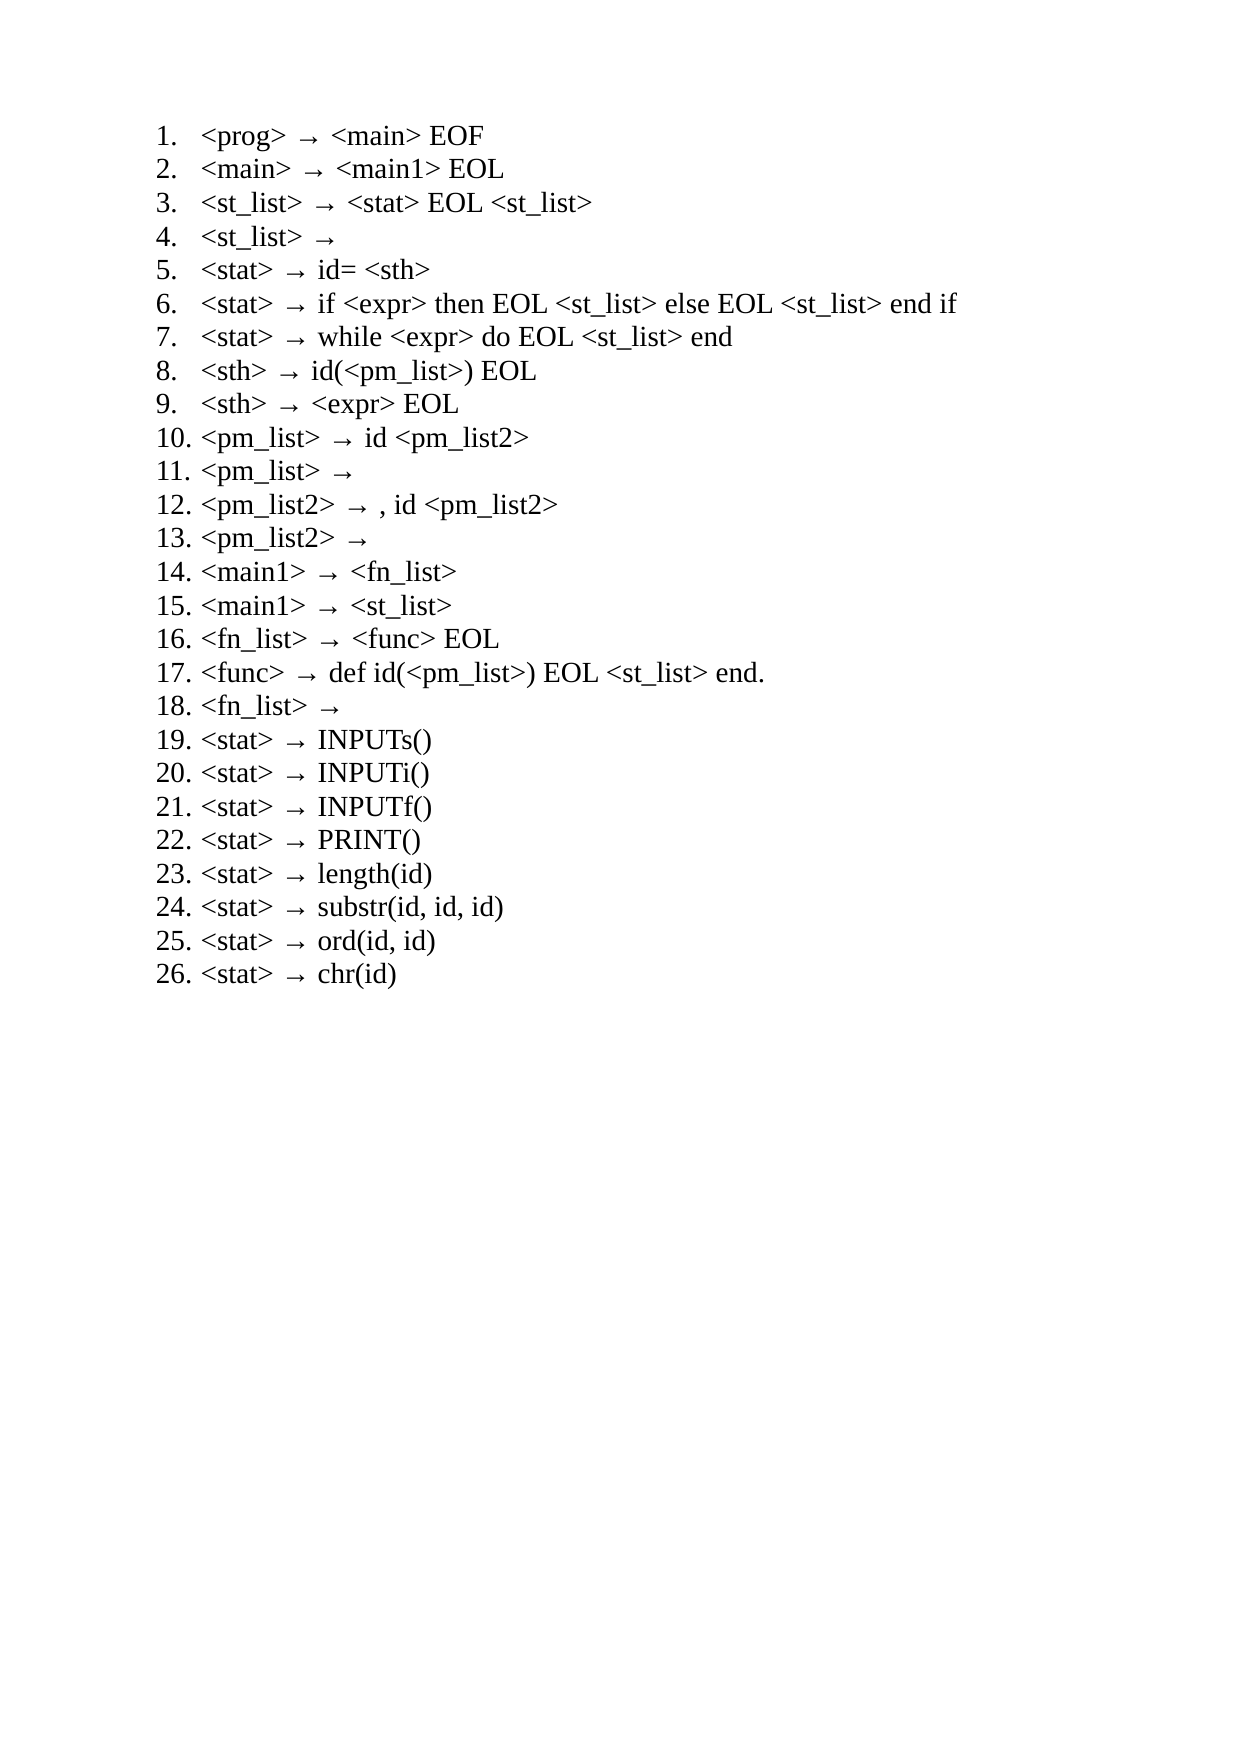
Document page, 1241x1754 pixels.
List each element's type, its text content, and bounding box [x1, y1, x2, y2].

list <pm_list2> → , id <pm_list2> [156, 487, 1122, 521]
list <stat> → INPUTs() [156, 722, 1122, 755]
list <fn_list> → <func> EOL [156, 621, 1122, 655]
list <main> → <main1> EOL [156, 152, 1122, 185]
list <stat> → length(id) [156, 856, 1122, 889]
list <pm_list2> → [156, 521, 1122, 554]
list <func> → def id(<pm_list>) EOL <st_list> end. [156, 655, 1122, 688]
list <pm_list> → [156, 453, 1122, 487]
list <sth> → <expr> EOL [156, 386, 1122, 420]
list <prog> → <main> EOF [156, 118, 1122, 152]
list <sth> → id(<pm_list>) EOL [156, 353, 1122, 386]
list <main1> → <fn_list> [156, 554, 1122, 588]
list <stat> → INPUTi() [156, 755, 1122, 789]
list <pm_list> → id <pm_list2> [156, 420, 1122, 453]
list <stat> → INPUTf() [156, 789, 1122, 822]
list <main1> → <st_list> [156, 588, 1122, 621]
list <stat> → while <expr> do EOL <st_list> end [156, 319, 1122, 353]
list <stat> → if <expr> then EOL <st_list> else EOL <st_list> end if [156, 286, 1122, 319]
list <stat> → chr(id) [156, 957, 1122, 990]
list <st_list> → <stat> EOL <st_list> [156, 185, 1122, 219]
list <stat> → substr(id, id, id) [156, 889, 1122, 923]
list <stat> → PRINT() [156, 822, 1122, 856]
list <fn_list> → [156, 688, 1122, 722]
list <stat> → ord(id, id) [156, 923, 1122, 957]
list <stat> → id= <sth> [156, 252, 1122, 286]
list <st_list> → [156, 219, 1122, 252]
